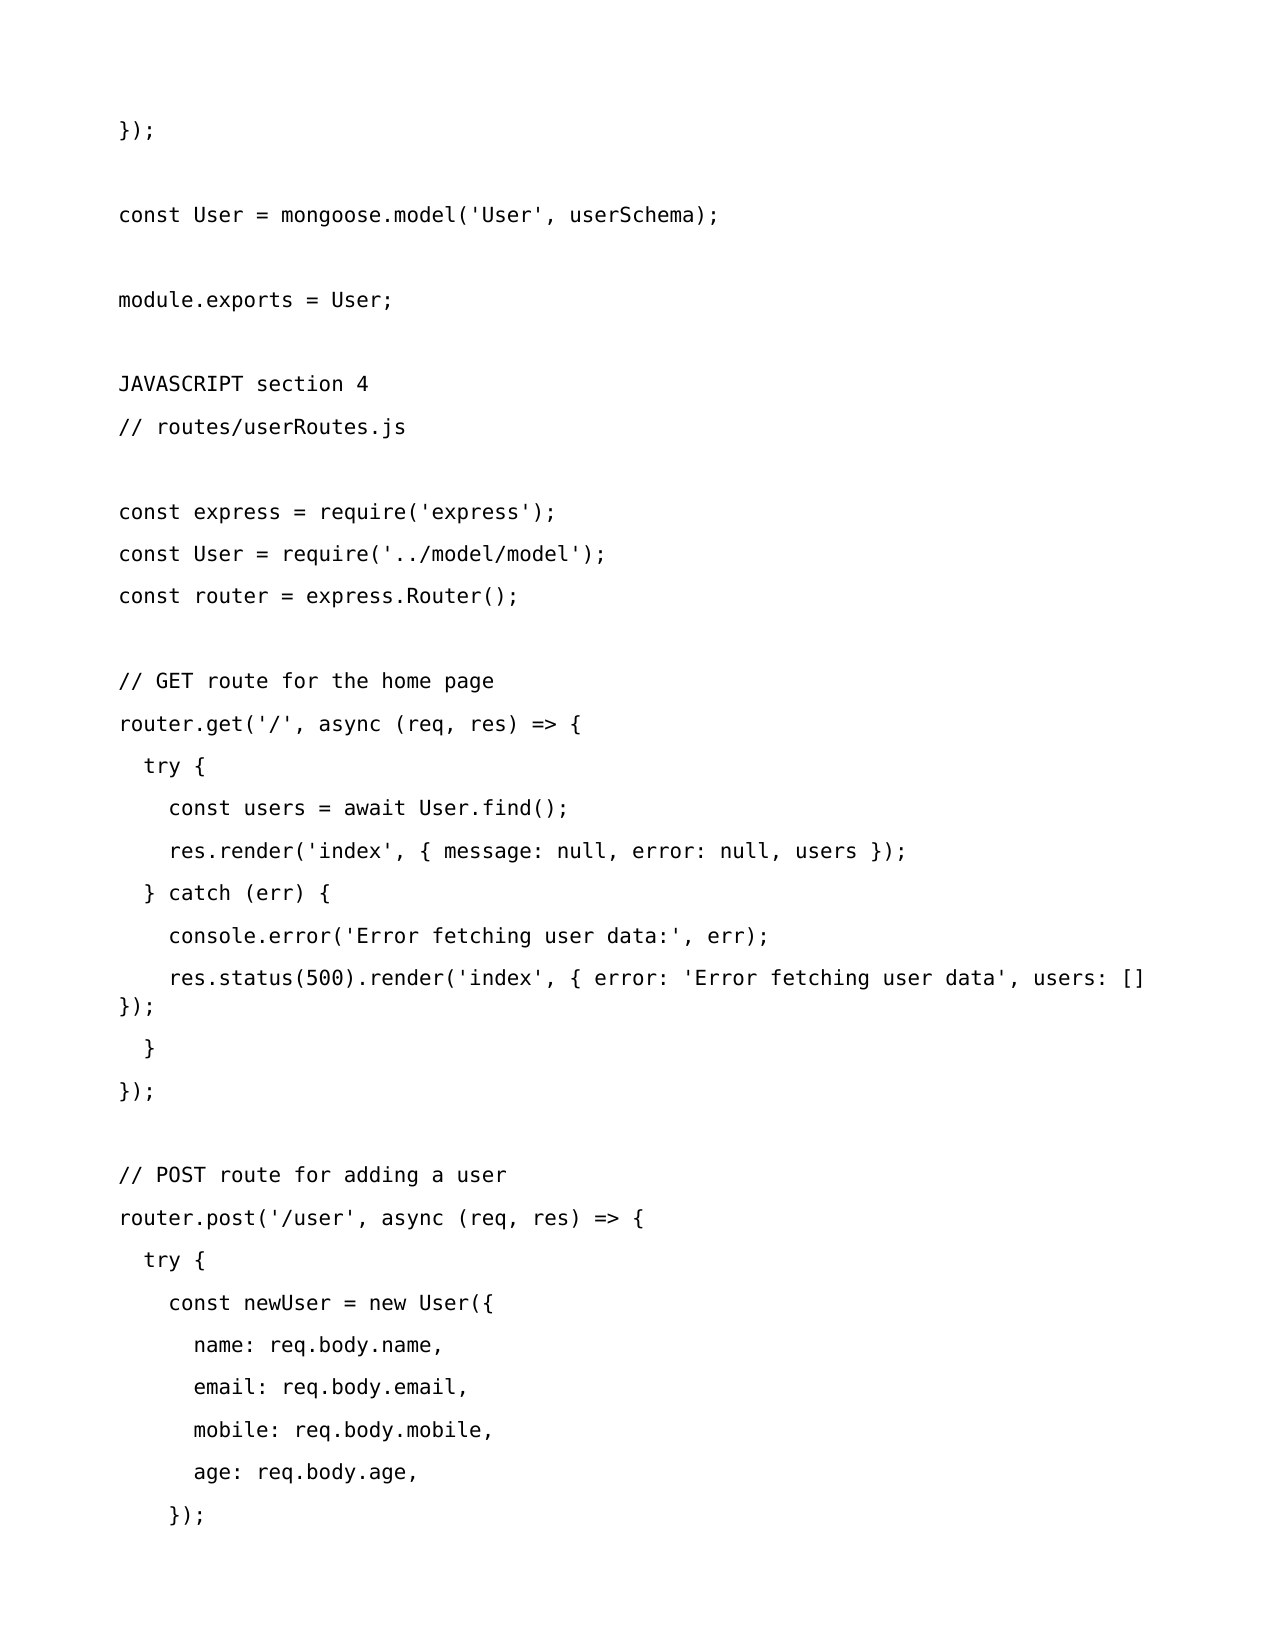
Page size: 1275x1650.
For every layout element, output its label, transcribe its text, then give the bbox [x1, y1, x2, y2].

text router.post('/user', async (req, res) => { [118, 1206, 1157, 1230]
text name: req.body.name, [118, 1333, 1157, 1357]
text const router = express.Router(); [118, 584, 1157, 609]
text module.exports = User; [118, 288, 1157, 312]
text email: req.body.email, [118, 1375, 1157, 1400]
text // POST route for adding a user [118, 1163, 1157, 1188]
text }); [118, 118, 1157, 142]
text res.render('index', { message: null, error: null, users }); [118, 839, 1157, 863]
text router.get('/', async (req, res) => { [118, 712, 1157, 736]
text const User = require('../model/model'); [118, 542, 1157, 566]
text const express = require('express'); [118, 500, 1157, 524]
text const User = mongoose.model('User', userSchema); [118, 203, 1157, 227]
text try { [118, 1248, 1157, 1272]
text } [118, 1036, 1157, 1061]
text const newUser = new User({ [118, 1291, 1157, 1315]
text mobile: req.body.mobile, [118, 1418, 1157, 1442]
text const users = await User.find(); [118, 796, 1157, 821]
text }); [118, 1079, 1157, 1103]
text }); [118, 1503, 1157, 1527]
text console.error('Error fetching user data:', err); [118, 924, 1157, 948]
text age: req.body.age, [118, 1460, 1157, 1484]
text try { [118, 754, 1157, 778]
text // routes/userRoutes.js [118, 415, 1157, 439]
text JAVASCRIPT section 4 [118, 372, 1157, 397]
text // GET route for the home page [118, 669, 1157, 693]
text res.status(500).render('index', { error: 'Error fetching user data', users: [] }); [118, 966, 1157, 1018]
text } catch (err) { [118, 881, 1157, 906]
